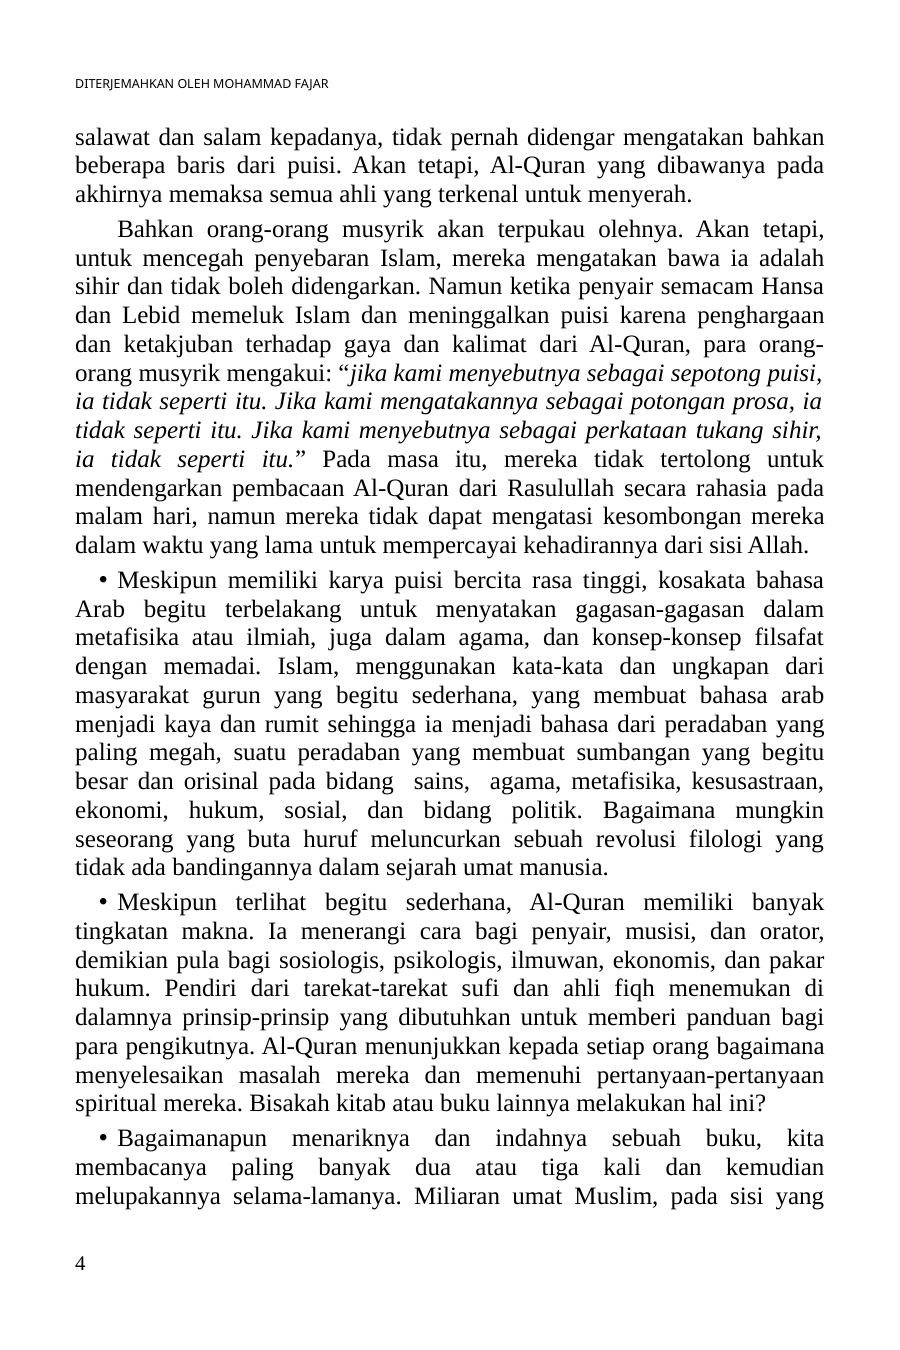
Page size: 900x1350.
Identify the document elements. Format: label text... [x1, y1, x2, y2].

list Meskipun memiliki karya puisi bercita rasa tinggi, kosakata bahasa Arab begitu terbelakang untuk menyatakan gagasan-gagasan dalam metafisika atau ilmiah, juga dalam agama, dan konsep-konsep filsafat dengan memadai. Islam, menggunakan kata-kata dan ungkapan dari masyarakat gurun yang begitu sederhana, yang membuat bahasa arab menjadi kaya dan rumit sehingga ia menjadi bahasa dari peradaban yang paling megah, suatu peradaban yang membuat sumbangan yang begitu besar dan orisinal pada bidang sains, agama, metafisika, kesusastraan, ekonomi, hukum, sosial, dan bidang politik. Bagaimana mungkin seseorang yang buta huruf meluncurkan sebuah revolusi filologi yang tidak ada bandingannya dalam sejarah umat manusia. [75, 565, 825, 881]
list salawat dan salam kepadanya, tidak pernah didengar mengatakan bahkan beberapa baris dari puisi. Akan tetapi, Al-Quran yang dibawanya pada akhirnya memaksa semua ahli yang terkenal untuk menyerah. [75, 122, 825, 208]
list Bagaimanapun menariknya dan indahnya sebuah buku, kita membacanya paling banyak dua atau tiga kali dan kemudian melupakannya selama-lamanya. Miliaran umat Muslim, pada sisi yang [75, 1123, 825, 1209]
list Meskipun terlihat begitu sederhana, Al-Quran memiliki banyak tingkatan makna. Ia menerangi cara bagi penyair, musisi, dan orator, demikian pula bagi sosiologis, psikologis, ilmuwan, ekonomis, dan pakar hukum. Pendiri dari tarekat-tarekat sufi dan ahli fiqh menemukan di dalamnya prinsip-prinsip yang dibutuhkan untuk memberi panduan bagi para pengikutnya. Al-Quran menunjukkan kepada setiap orang bagaimana menyelesaikan masalah mereka dan memenuhi pertanyaan-pertanyaan spiritual mereka. Bisakah kitab atau buku lainnya melakukan hal ini? [75, 887, 825, 1117]
text Bahkan orang-orang musyrik akan terpukau olehnya. Akan tetapi, untuk mencegah penyebaran Islam, mereka mengatakan bawa ia adalah sihir dan tidak boleh didengarkan. Namun ketika penyair semacam Hansa dan Lebid memeluk Islam dan meninggalkan puisi karena penghargaan dan ketakjuban terhadap gaya dan kalimat dari Al-Quran, para orang-orang musyrik mengakui: “jika kami menyebutnya sebagai sepotong puisi, ia tidak seperti itu. Jika kami mengatakannya sebagai potongan prosa, ia tidak seperti itu. Jika kami menyebutnya sebagai perkataan tukang sihir, ia tidak seperti itu.” Pada masa itu, mereka tidak tertolong untuk mendengarkan pembacaan Al-Quran dari Rasulullah secara rahasia pada malam hari, namun mereka tidak dapat mengatasi kesombongan mereka dalam waktu yang lama untuk mempercayai kehadirannya dari sisi Allah. [75, 214, 825, 559]
